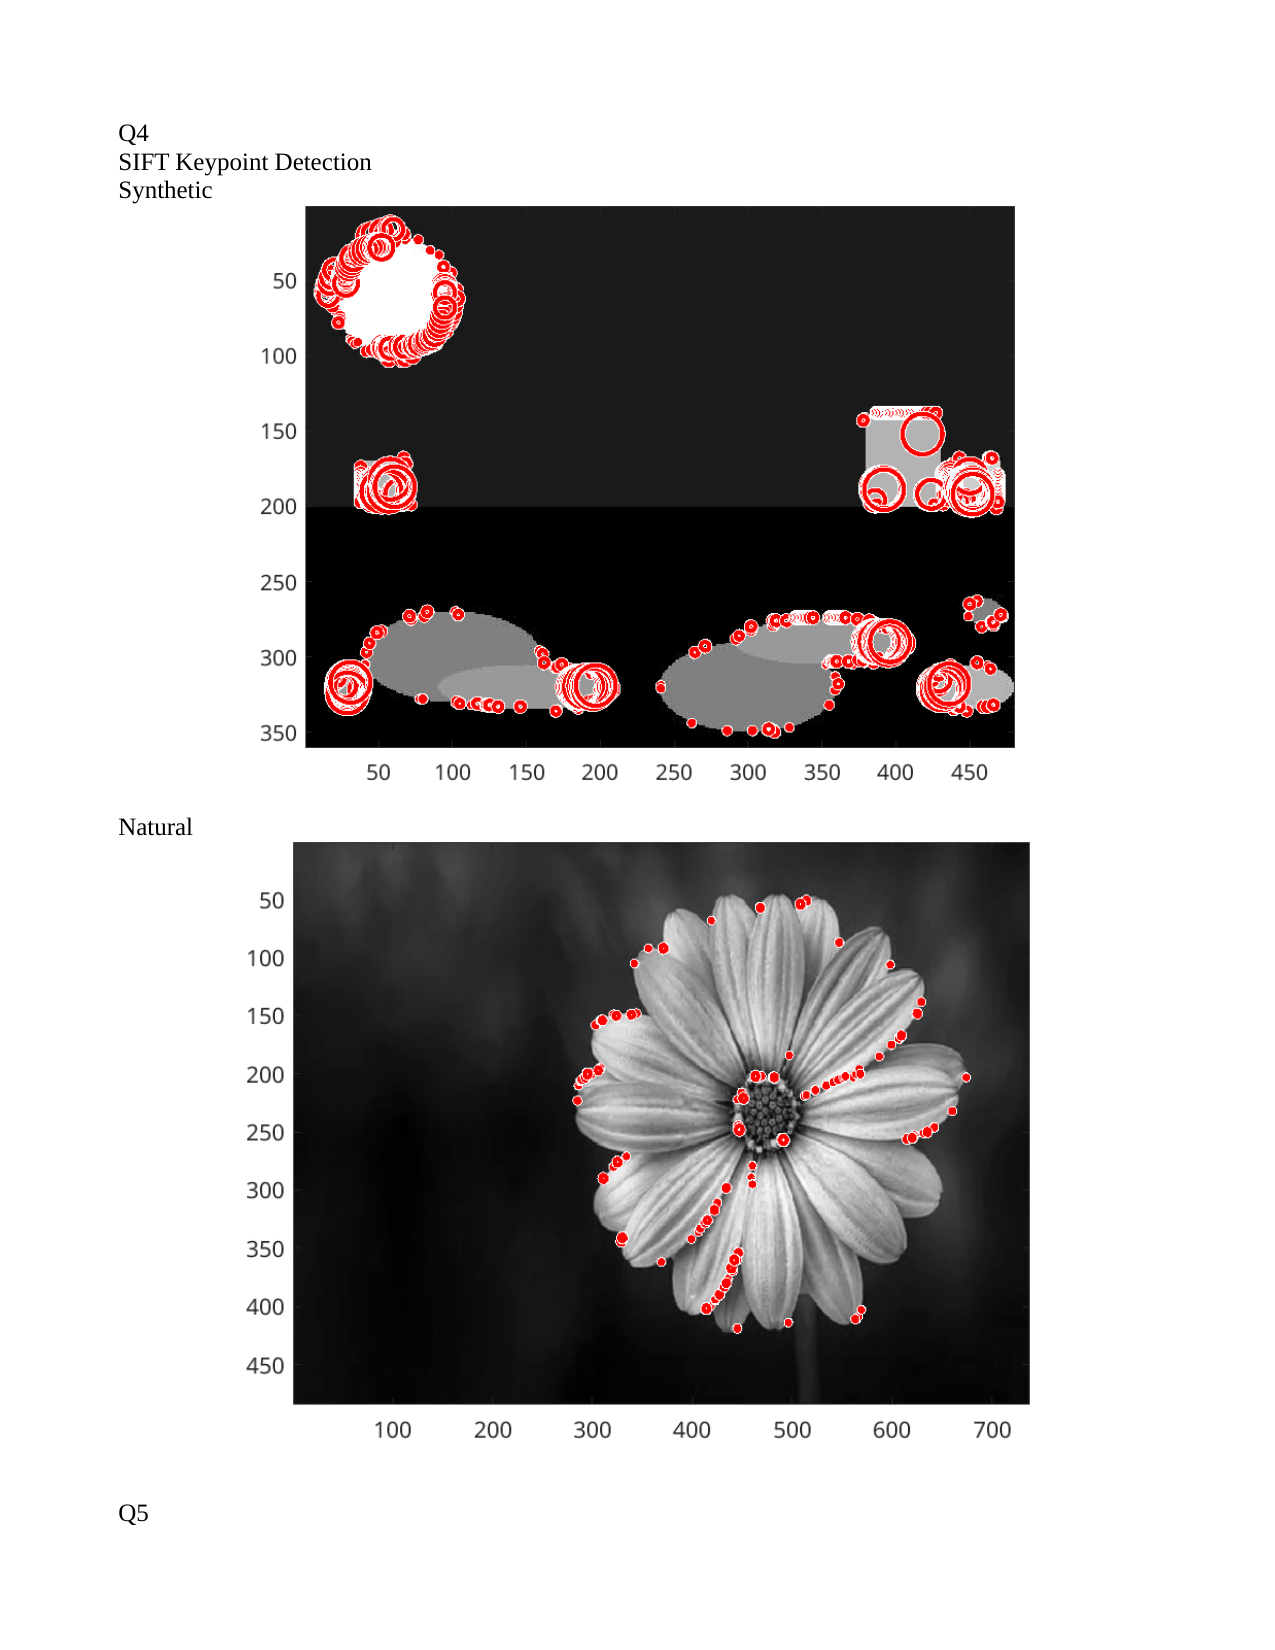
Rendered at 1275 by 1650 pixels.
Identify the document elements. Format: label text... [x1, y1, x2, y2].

picture [244, 840, 1032, 1441]
picture [258, 204, 1017, 783]
text Q4 [118, 118, 1157, 147]
text Natural [118, 812, 1157, 840]
text Synthetic [118, 176, 1157, 204]
text Q5 [118, 1498, 1157, 1527]
text SIFT Keypoint Detection [118, 147, 1157, 176]
